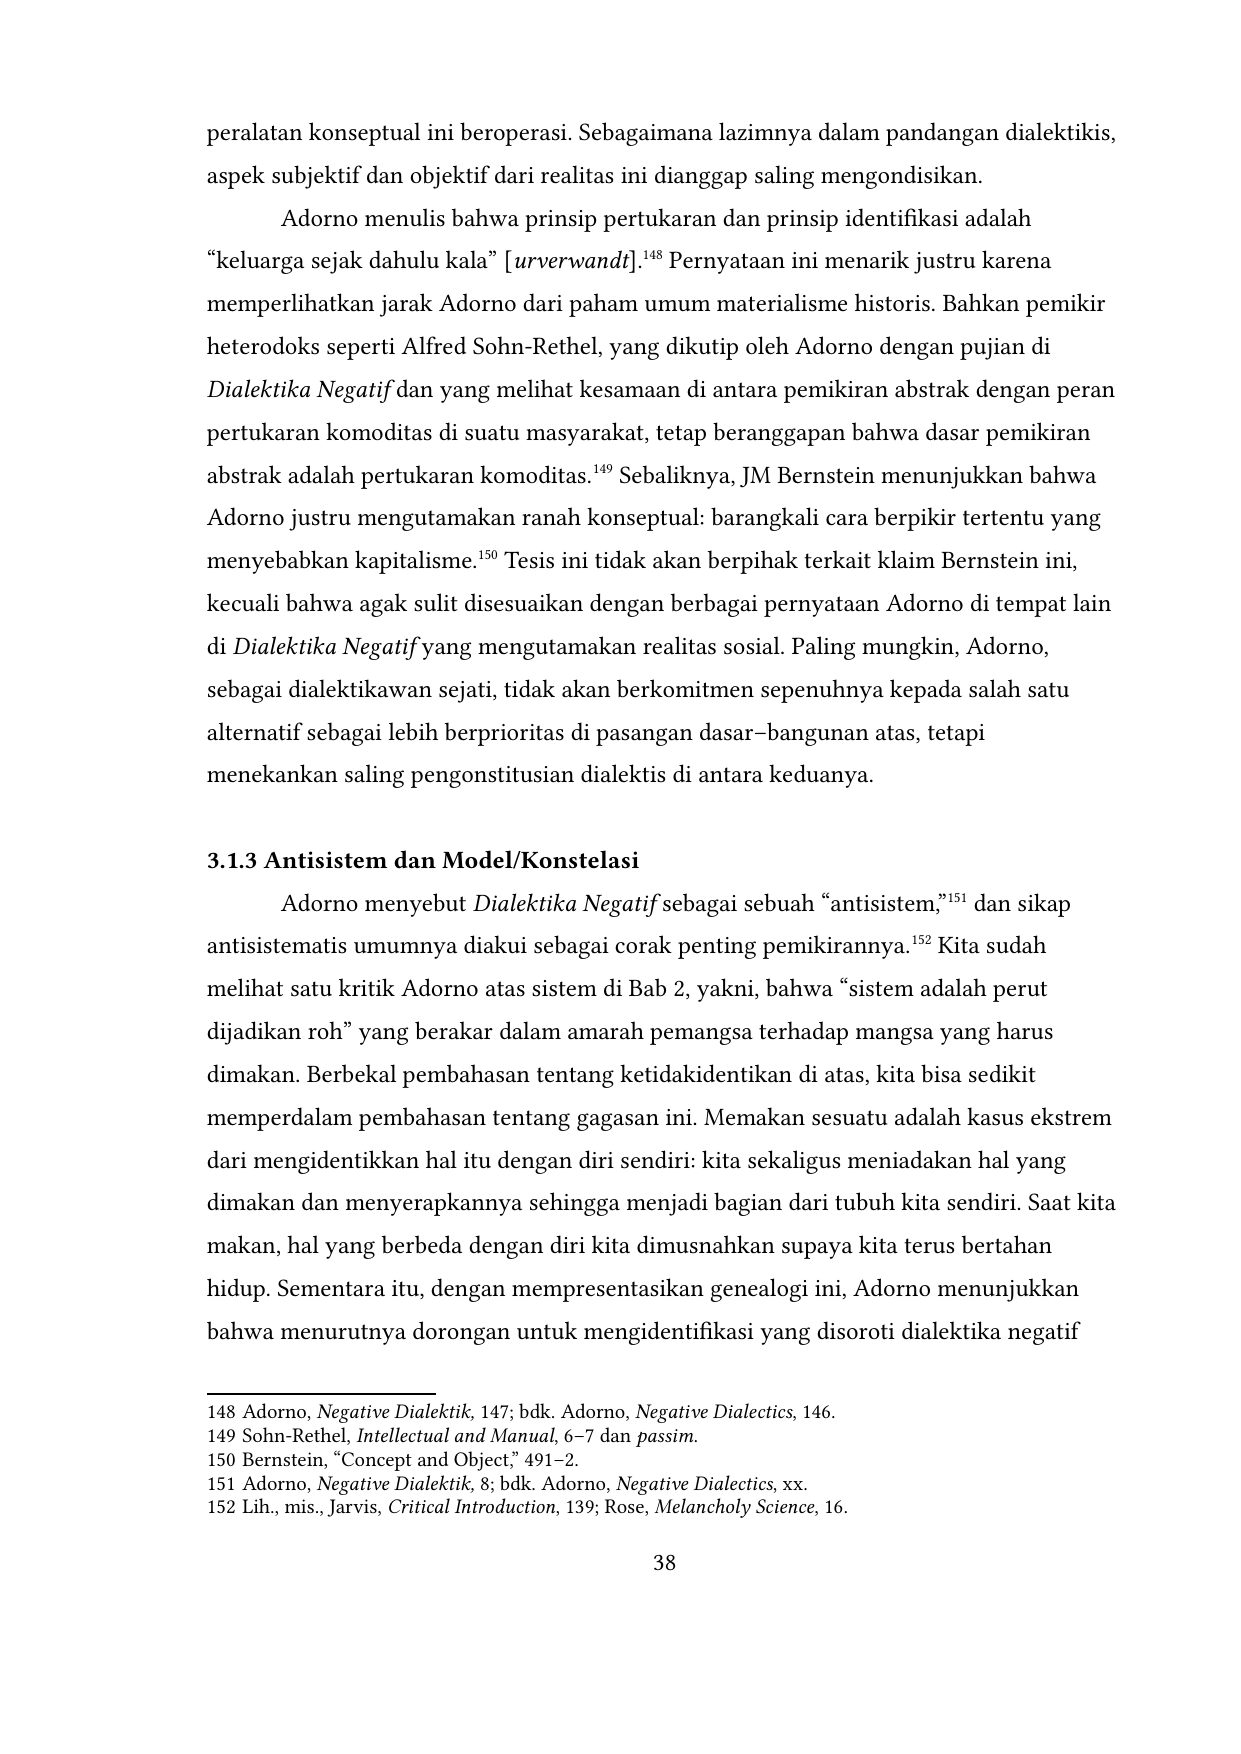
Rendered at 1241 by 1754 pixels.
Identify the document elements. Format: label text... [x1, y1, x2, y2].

text Lih., mis., Jarvis, Critical Introduction, 139; Rose, Melancholy Science, 16. [207, 1495, 1122, 1519]
text Bernstein, “Concept and Object,” 491–2. [207, 1447, 1122, 1471]
text Adorno, Negative Dialektik, 8; bdk. Adorno, Negative Dialectics, xx. [207, 1471, 1122, 1495]
text Adorno menulis bahwa prinsip pertukaran dan prinsip identifikasi adalah “keluarga sejak dahulu kala” [urverwandt]. Pernyataan ini menarik justru karena memperlihatkan jarak Adorno dari paham umum materialisme historis. Bahkan pemikir heterodoks seperti Alfred Sohn-Rethel, yang dikutip oleh Adorno dengan pujian di Dialektika Negatif dan yang melihat kesamaan di antara pemikiran abstrak dengan peran pertukaran komoditas di suatu masyarakat, tetap beranggapan bahwa dasar pemikiran abstrak adalah pertukaran komoditas. Sebaliknya, JM Bernstein menunjukkan bahwa Adorno justru mengutamakan ranah konseptual: barangkali cara berpikir tertentu yang menyebabkan kapitalisme. Tesis ini tidak akan berpihak terkait klaim Bernstein ini, kecuali bahwa agak sulit disesuaikan dengan berbagai pernyataan Adorno di tempat lain di Dialektika Negatif yang mengutamakan realitas sosial. Paling mungkin, Adorno, sebagai dialektikawan sejati, tidak akan berkomitmen sepenuhnya kepada salah satu alternatif sebagai lebih berprioritas di pasangan dasar–bangunan atas, tetapi menekankan saling pengonstitusian dialektis di antara keduanya. [207, 204, 1122, 789]
text Adorno, Negative Dialektik, 147; bdk. Adorno, Negative Dialectics, 146. [207, 1400, 1122, 1424]
text Sohn-Rethel, Intellectual and Manual, 6–7 dan passim. [207, 1424, 1122, 1447]
text 3.1.3 Antisistem dan Model/Konstelasi [207, 846, 1122, 874]
text Adorno menyebut Dialektika Negatif sebagai sebuah “antisistem,” dan sikap antisistematis umumnya diakui sebagai corak penting pemikirannya. Kita sudah melihat satu kritik Adorno atas sistem di Bab 2, yakni, bahwa “sistem adalah perut dijadikan roh” yang berakar dalam amarah pemangsa terhadap mangsa yang harus dimakan. Berbekal pembahasan tentang ketidakidentikan di atas, kita bisa sedikit memperdalam pembahasan tentang gagasan ini. Memakan sesuatu adalah kasus ekstrem dari mengidentikkan hal itu dengan diri sendiri: kita sekaligus meniadakan hal yang dimakan dan menyerapkannya sehingga menjadi bagian dari tubuh kita sendiri. Saat kita makan, hal yang berbeda dengan diri kita dimusnahkan supaya kita terus bertahan hidup. Sementara itu, dengan mempresentasikan genealogi ini, Adorno menunjukkan bahwa menurutnya dorongan untuk mengidentifikasi yang disoroti dialektika negatif [207, 889, 1122, 1345]
text peralatan konseptual ini beroperasi. Sebagaimana lazimnya dalam pandangan dialektikis, aspek subjektif dan objektif dari realitas ini dianggap saling mengondisikan. [207, 118, 1122, 189]
